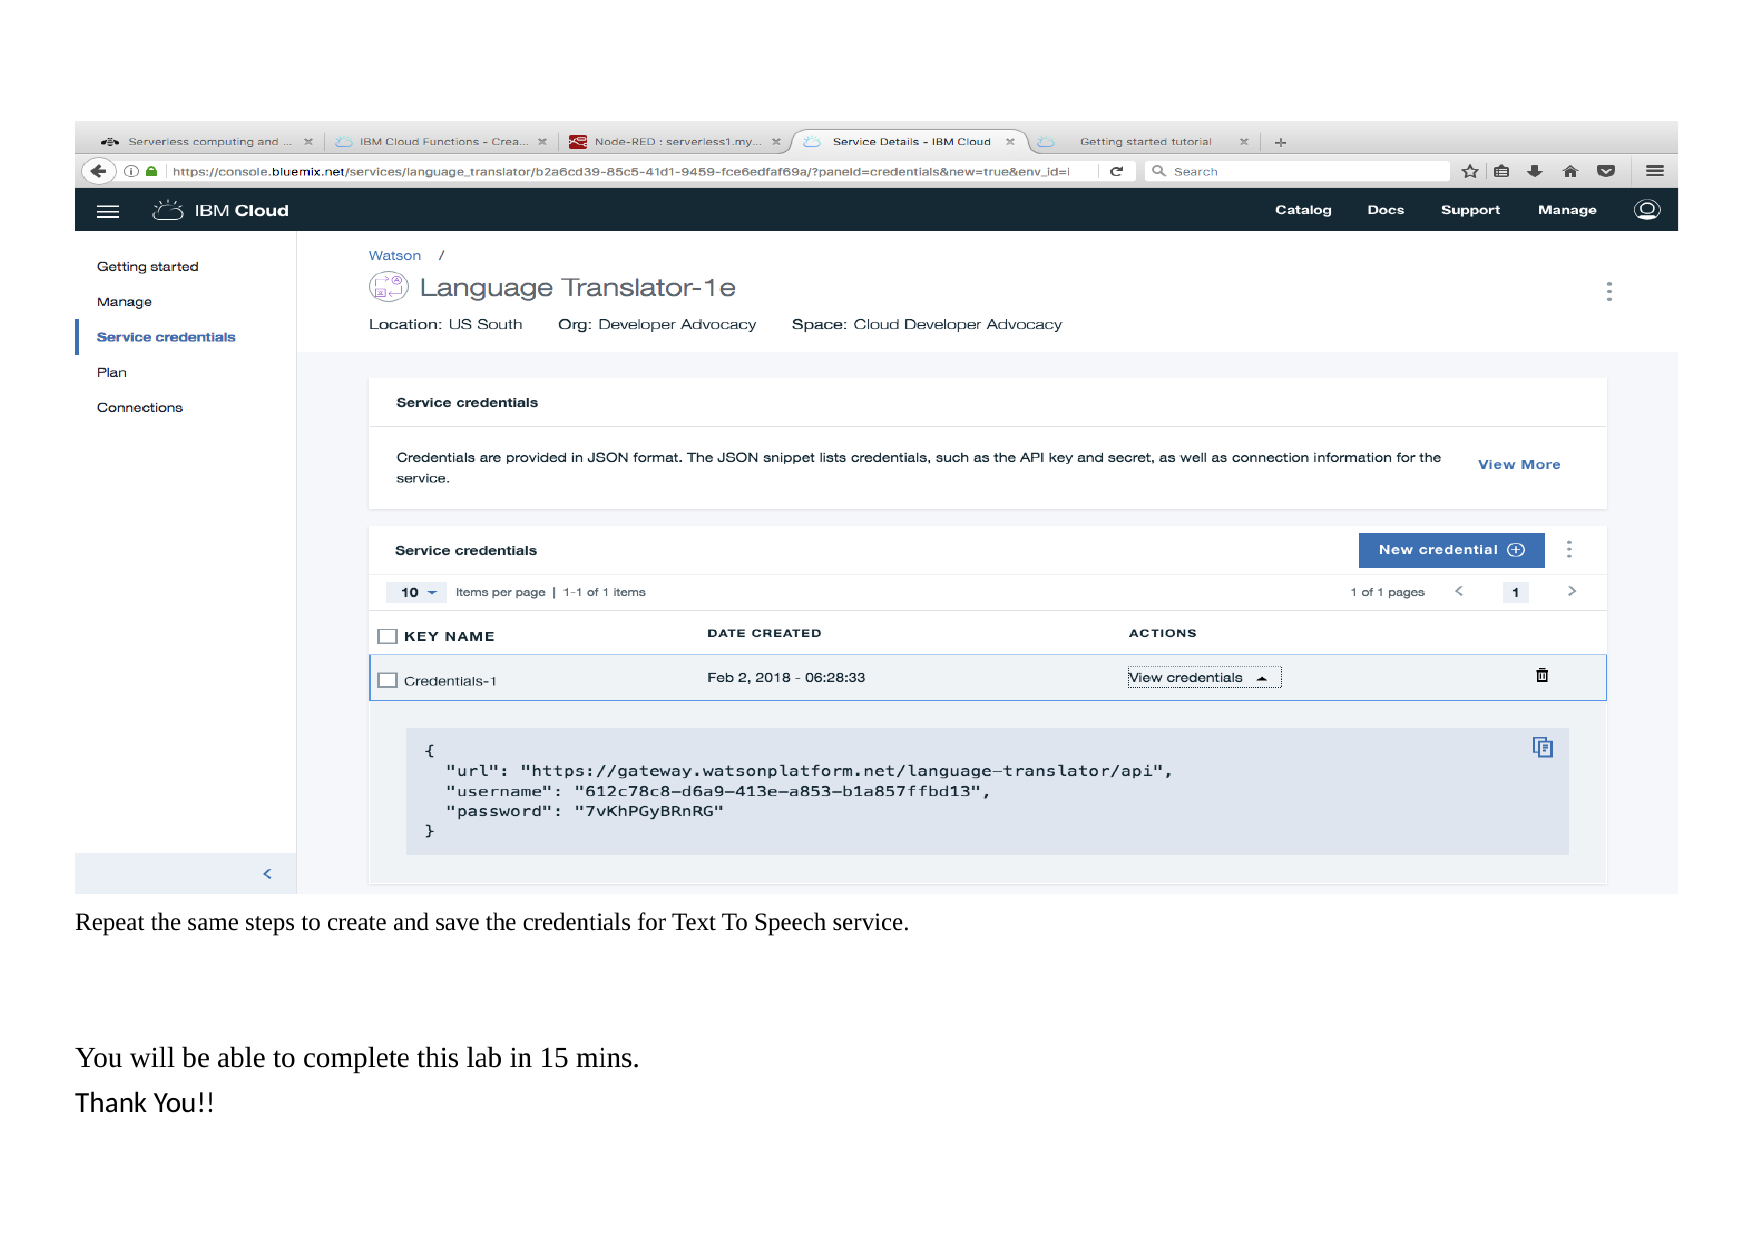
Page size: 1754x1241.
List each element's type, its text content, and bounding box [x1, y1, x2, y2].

subtitle Repeat the same steps to create and save the credentials for Text To Speech service. [75, 907, 1679, 935]
text Thank You!! [75, 1084, 1679, 1119]
subtitle You will be able to complete this lab in 15 mins. [75, 1040, 1679, 1073]
